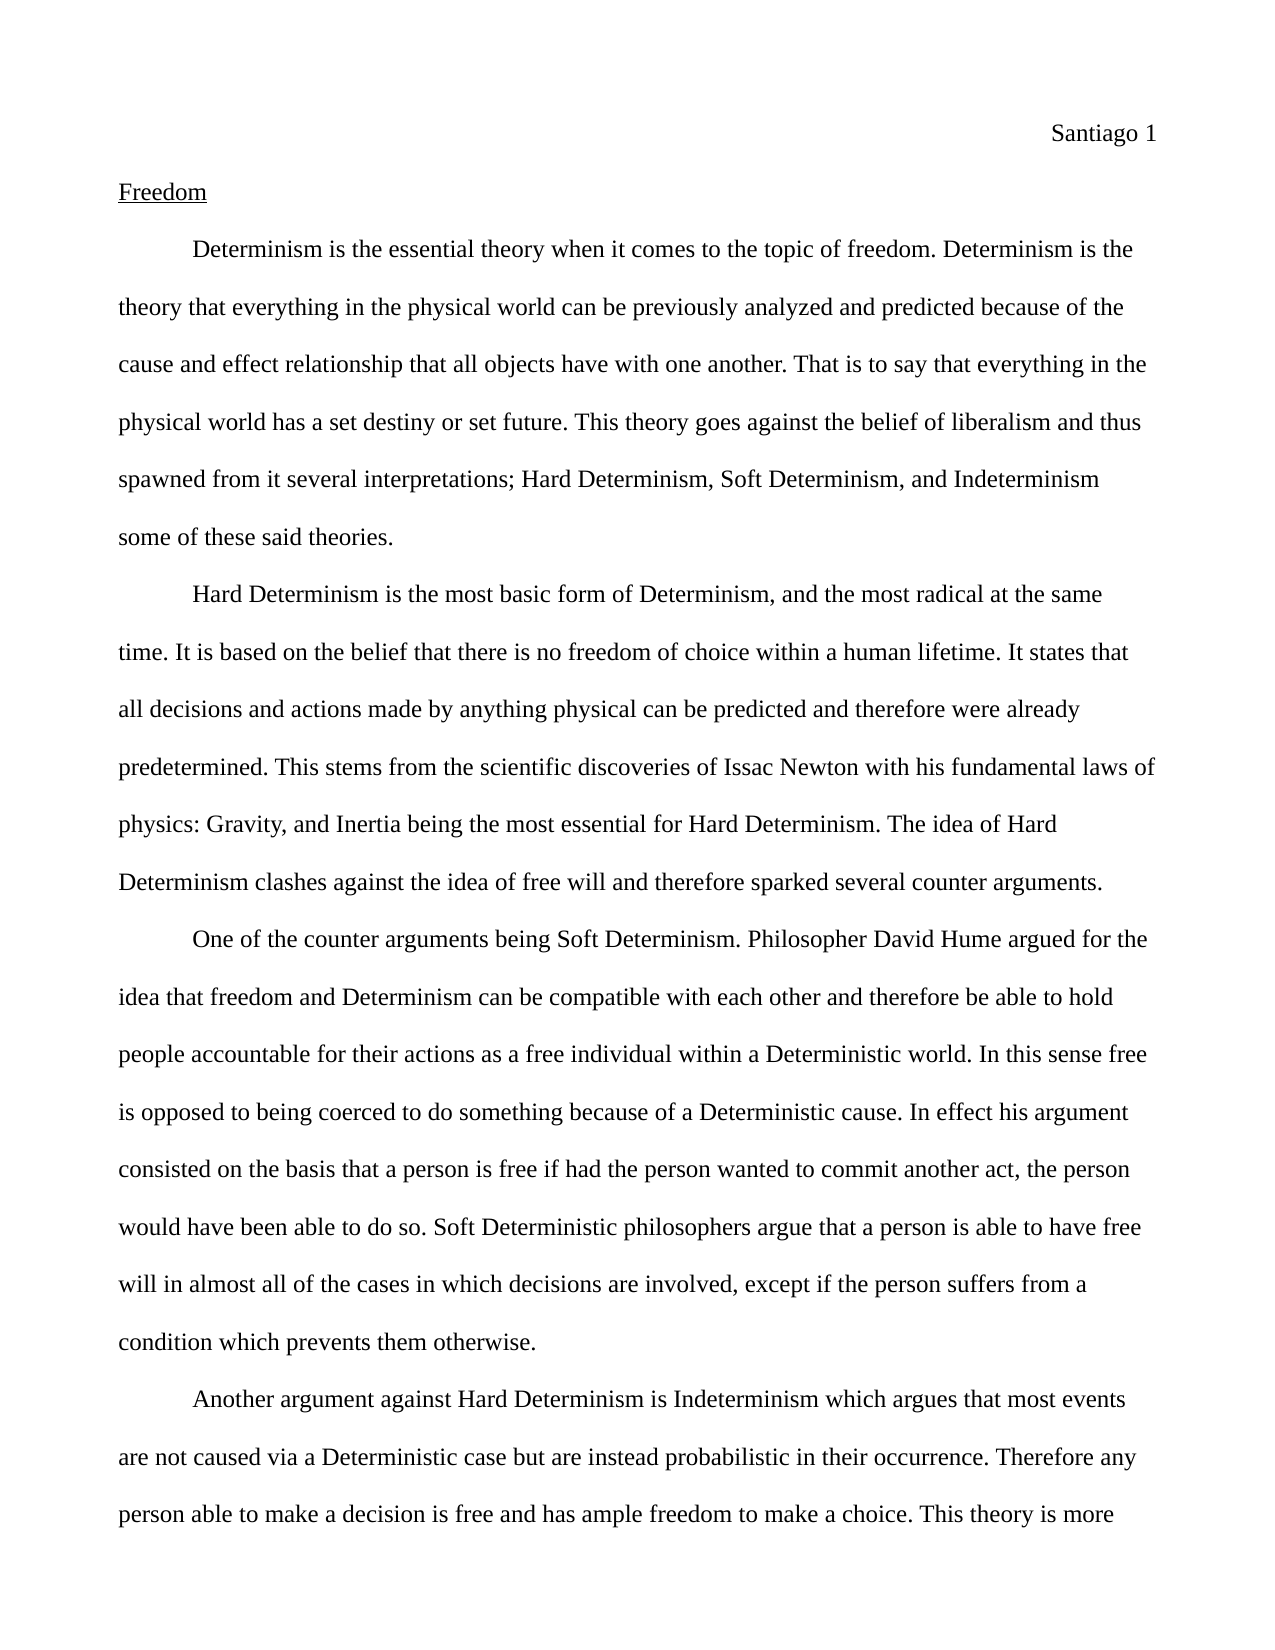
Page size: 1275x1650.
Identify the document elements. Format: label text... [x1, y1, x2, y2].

text Determinism is the essential theory when it comes to the topic of freedom. Determinism is the theory that everything in the physical world can be previously analyzed and predicted because of the cause and effect relationship that all objects have with one another. That is to say that everything in the physical world has a set destiny or set future. This theory goes against the belief of liberalism and thus spawned from it several interpretations; Hard Determinism, Soft Determinism, and Indeterminism some of these said theories. [118, 234, 1157, 551]
text Hard Determinism is the most basic form of Determinism, and the most radical at the same time. It is based on the belief that there is no freedom of choice within a human lifetime. It states that all decisions and actions made by anything physical can be predicted and therefore were already predetermined. This stems from the scientific discoveries of Issac Newton with his fundamental laws of physics: Gravity, and Inertia being the most essential for Hard Determinism. The idea of Hard Determinism clashes against the idea of free will and therefore sparked several counter arguments. [118, 579, 1157, 896]
text Freedom [118, 177, 1157, 206]
text One of the counter arguments being Soft Determinism. Philosopher David Hume argued for the idea that freedom and Determinism can be compatible with each other and therefore be able to hold people accountable for their actions as a free individual within a Deterministic world. In this sense free is opposed to being coerced to do something because of a Deterministic cause. In effect his argument consisted on the basis that a person is free if had the person wanted to commit another act, the person would have been able to do so. Soft Deterministic philosophers argue that a person is able to have free will in almost all of the cases in which decisions are involved, except if the person suffers from a condition which prevents them otherwise. [118, 924, 1157, 1356]
text Another argument against Hard Determinism is Indeterminism which argues that most events are not caused via a Deterministic case but are instead probabilistic in their occurrence. Therefore any person able to make a decision is free and has ample freedom to make a choice. This theory is more [118, 1384, 1157, 1528]
